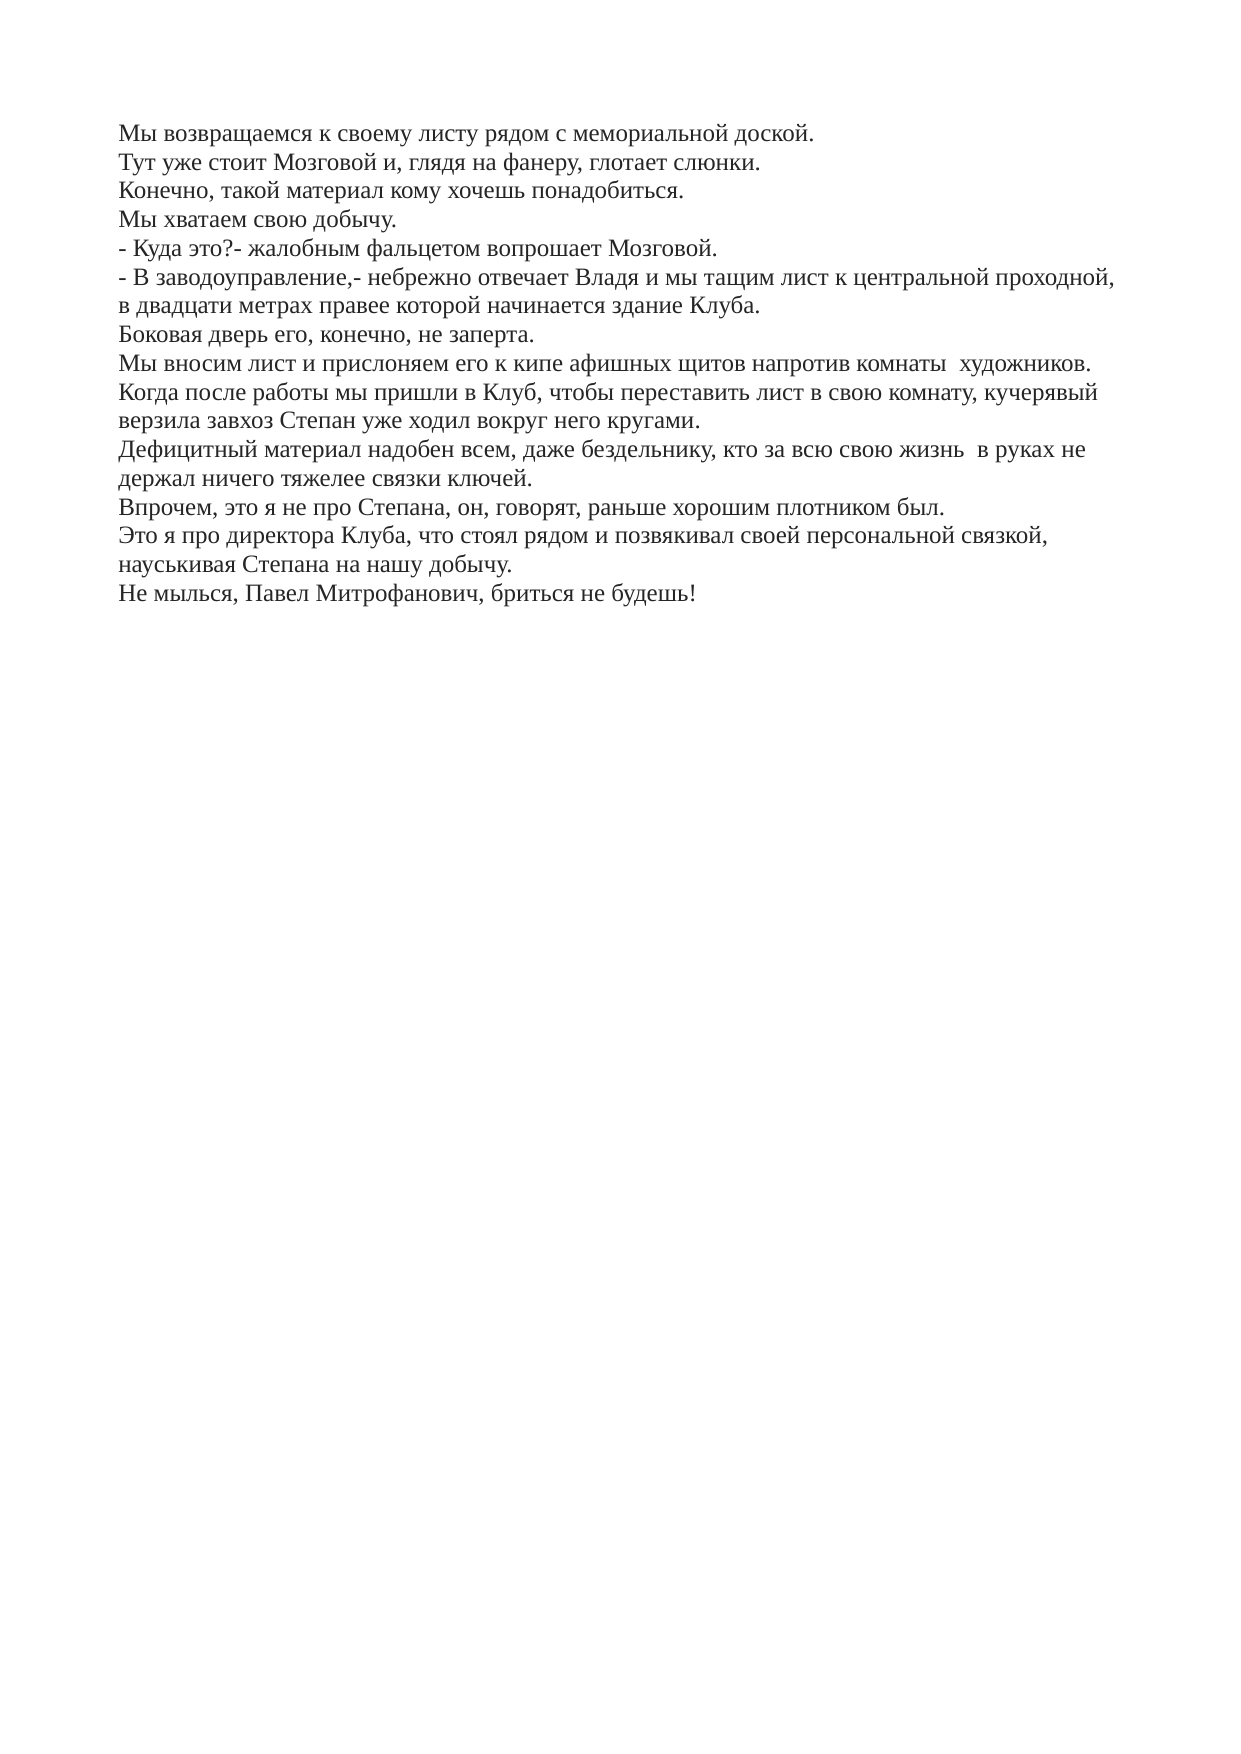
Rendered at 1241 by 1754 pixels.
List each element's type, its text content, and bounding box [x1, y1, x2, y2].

text Это я про директора Клуба, что стоял рядом и позвякивал своей персональной связкой, науськивая Степана на нашу добычу. [118, 521, 1122, 578]
text Мы возвращаемся к своему листу рядом с мемориальной доской. [118, 118, 1122, 147]
text Мы вносим лист и прислоняем его к кипе афишных щитов напротив комнаты художников. [118, 348, 1122, 377]
text Когда после работы мы пришли в Клуб, чтобы переставить лист в свою комнату, кучерявый верзила завхоз Степан уже ходил вокруг него кругами. [118, 377, 1122, 434]
text Конечно, такой материал кому хочешь понадобиться. [118, 176, 1122, 204]
text - Куда это?- жалобным фальцетом вопрошает Мозговой. [118, 233, 1122, 262]
text Не мылься, Павел Митрофанович, бриться не будешь! [118, 578, 1122, 607]
text Боковая дверь его, конечно, не заперта. [118, 319, 1122, 348]
text Дефицитный материал надобен всем, даже бездельнику, кто за всю свою жизнь в руках не держал ничего тяжелее связки ключей. [118, 434, 1122, 492]
text Тут уже стоит Мозговой и, глядя на фанеру, глотает слюнки. [118, 147, 1122, 176]
text Мы хватаем свою добычу. [118, 204, 1122, 233]
text Впрочем, это я не про Степана, он, говорят, раньше хорошим плотником был. [118, 492, 1122, 521]
text - В заводоуправление,- небрежно отвечает Владя и мы тащим лист к центральной проходной, в двадцати метрах правее которой начинается здание Клуба. [118, 262, 1122, 319]
